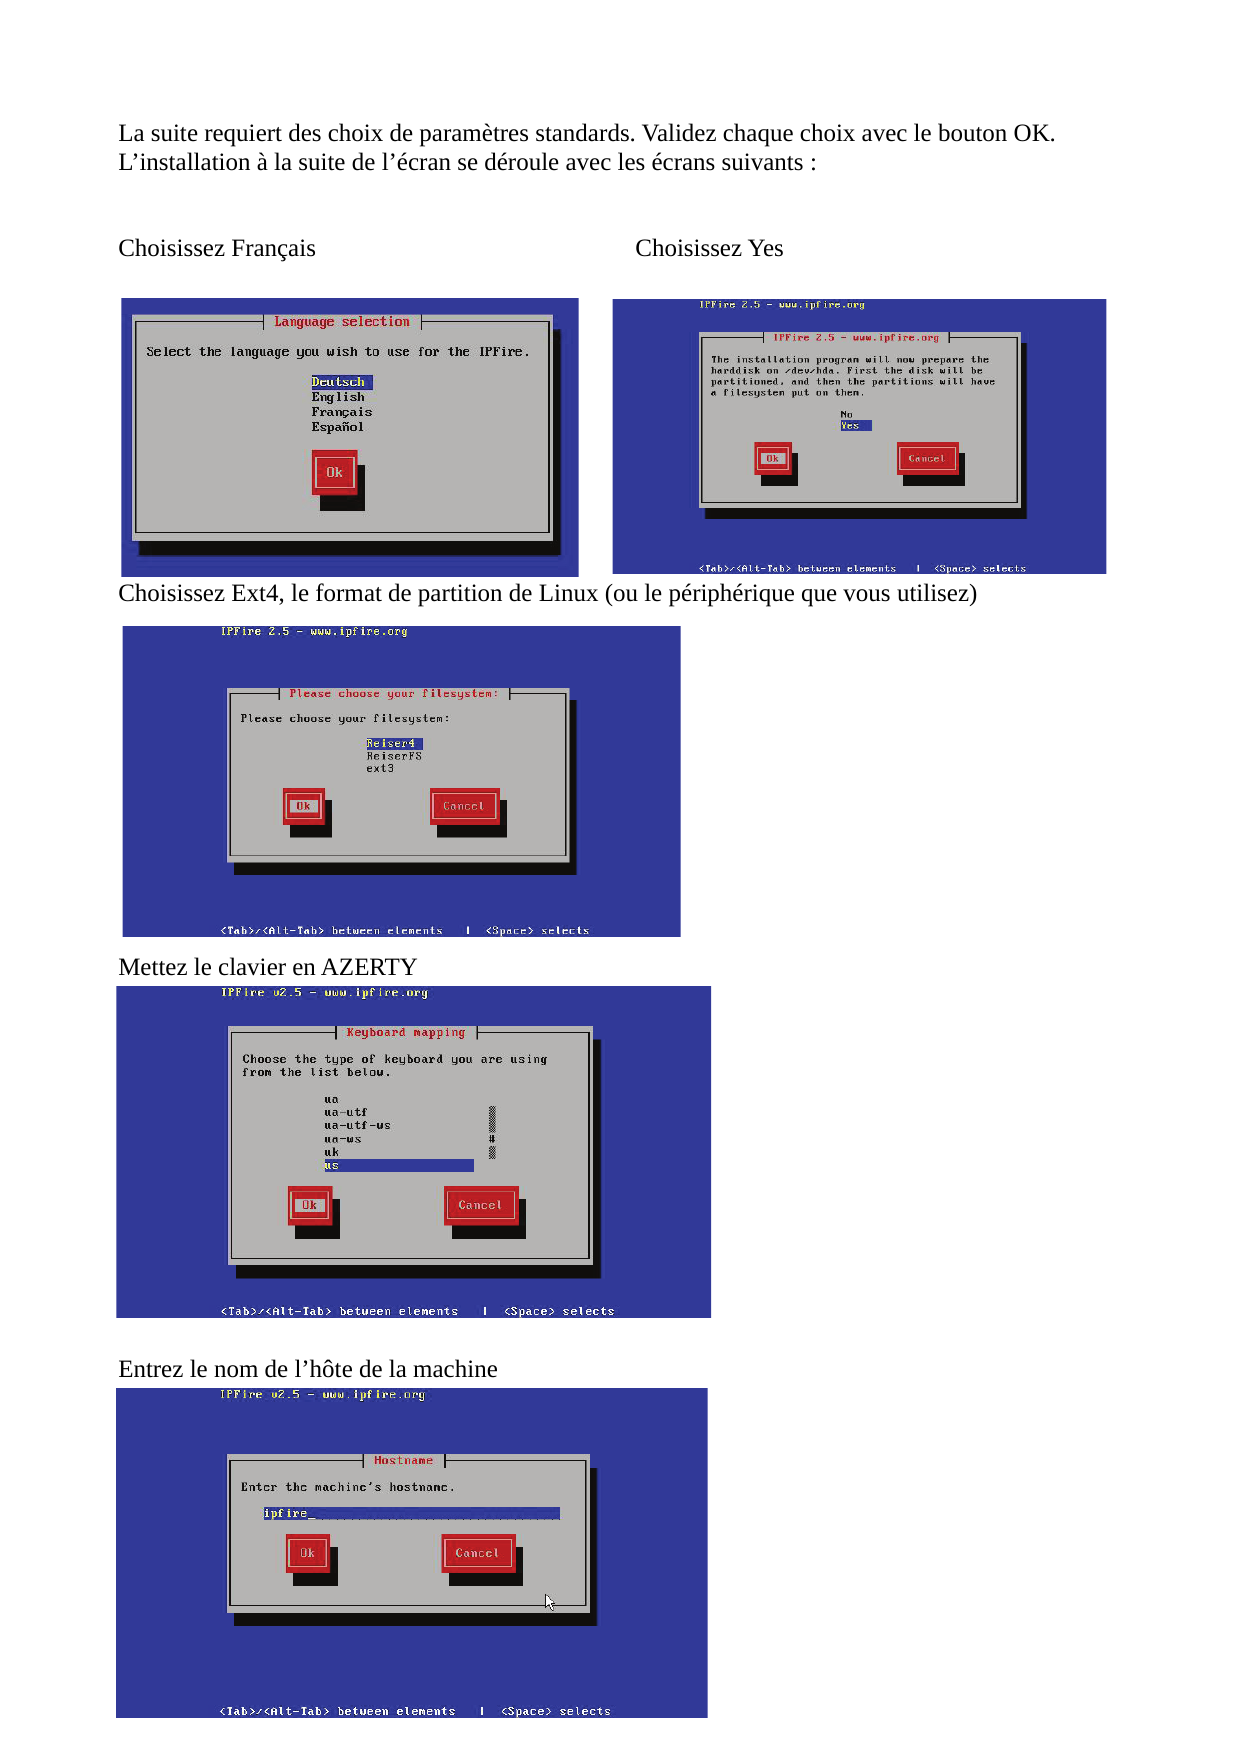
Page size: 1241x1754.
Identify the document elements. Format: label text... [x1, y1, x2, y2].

text Mettez le clavier en AZERTY [118, 952, 1122, 981]
text Choisissez Ext4, le format de partition de Linux (ou le périphérique que vous utilisez) [118, 578, 1122, 607]
text Entrez le nom de l’hôte de la machine [118, 1354, 1122, 1383]
picture [121, 298, 579, 577]
picture [116, 1388, 708, 1718]
text La suite requiert des choix de paramètres standards. Validez chaque choix avec le bouton OK. L’installation à la suite de l’écran se déroule avec les écrans suivants : [118, 118, 1122, 176]
picture [612, 299, 1107, 574]
text Choisissez Français Choisissez Yes [118, 233, 1122, 262]
picture [122, 626, 681, 937]
picture [116, 986, 712, 1318]
